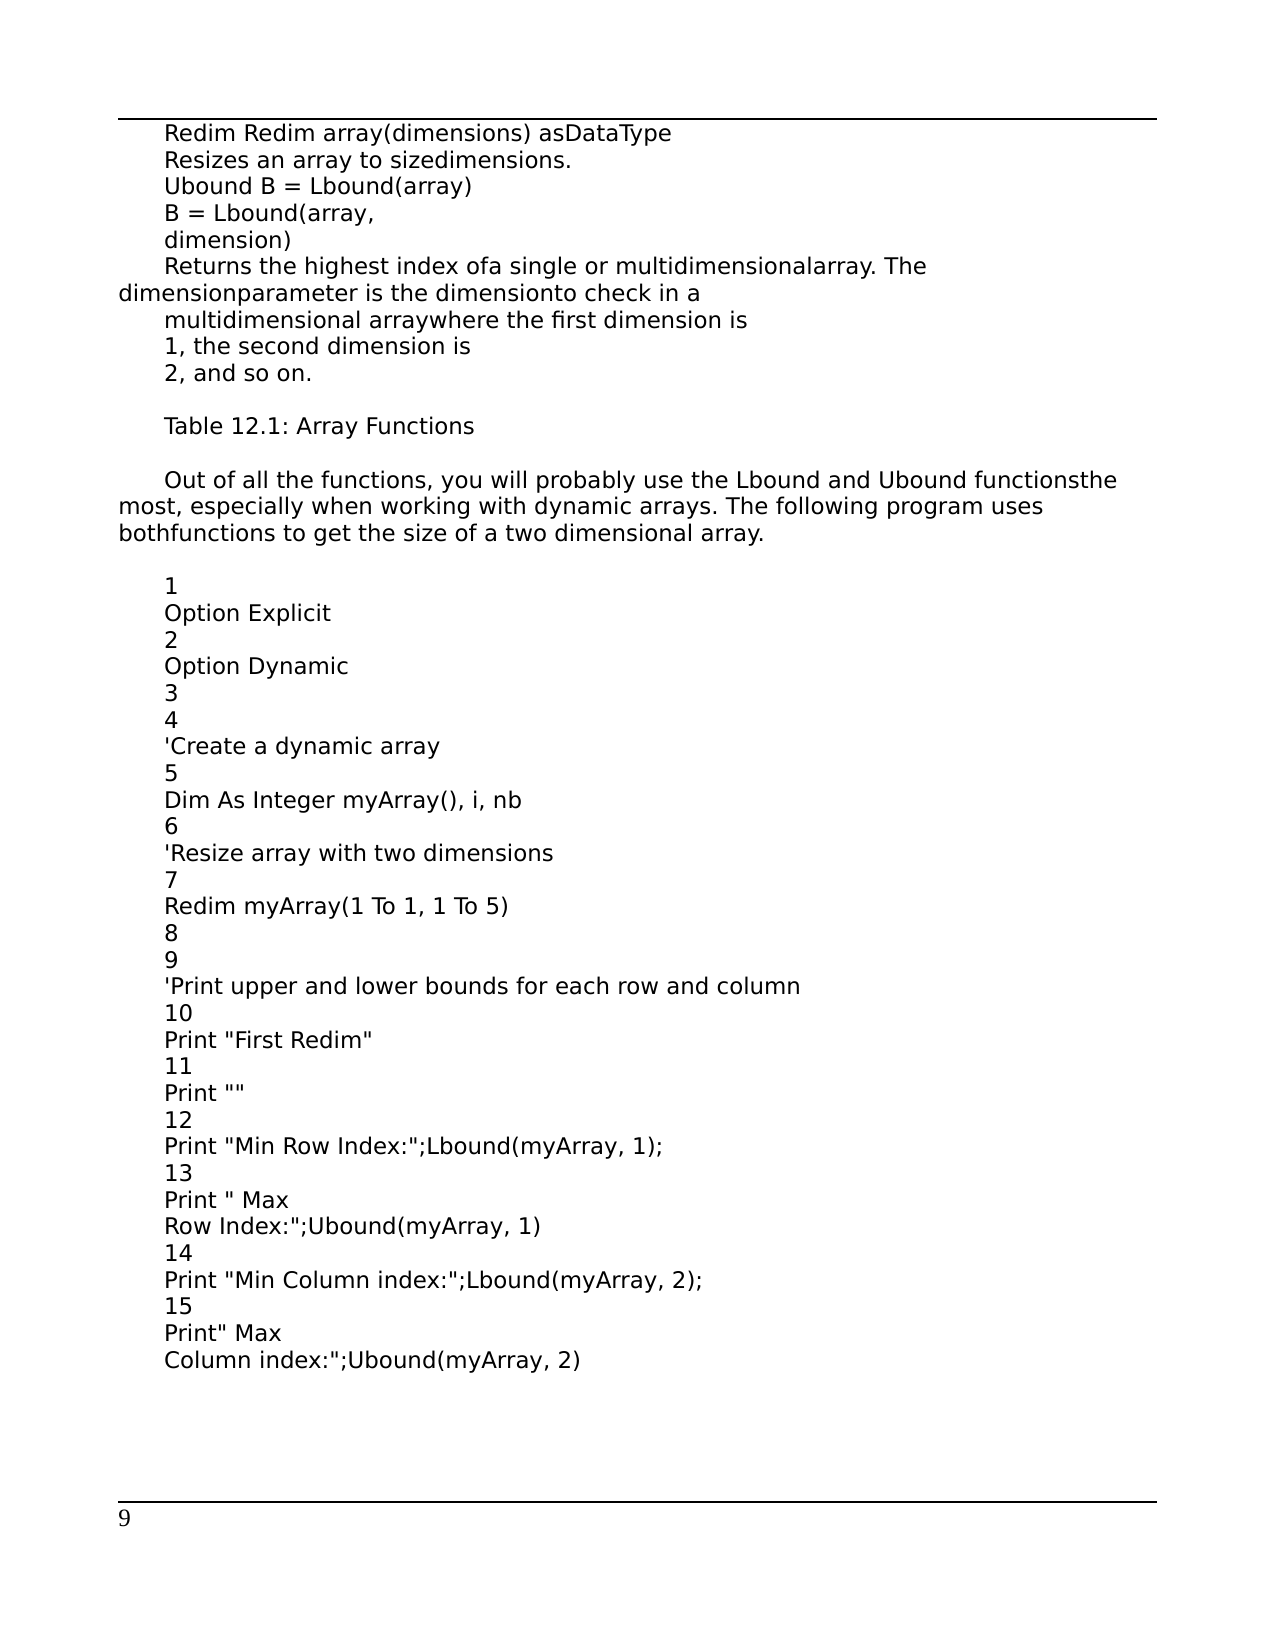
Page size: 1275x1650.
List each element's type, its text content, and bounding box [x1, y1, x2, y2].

text 7 [118, 867, 1157, 893]
text 10 [118, 1000, 1157, 1027]
text 5 [118, 760, 1157, 787]
text Redim Redim array(dimensions) asDataType [118, 120, 1157, 147]
text Print " Max [118, 1187, 1157, 1213]
text 15 [118, 1293, 1157, 1320]
text 'Create a dynamic array [118, 733, 1157, 760]
text 1, the second dimension is [118, 333, 1157, 360]
text Resizes an array to sizedimensions. [118, 147, 1157, 173]
text Print "Min Column index:";Lbound(myArray, 2); [118, 1267, 1157, 1293]
text 6 [118, 813, 1157, 840]
text Print "" [118, 1080, 1157, 1107]
text 14 [118, 1240, 1157, 1267]
text Ubound B = Lbound(array) [118, 173, 1157, 200]
text Redim myArray(1 To 1, 1 To 5) [118, 893, 1157, 920]
text multidimensional arraywhere the first dimension is [118, 307, 1157, 333]
text 'Resize array with two dimensions [118, 840, 1157, 867]
text Row Index:";Ubound(myArray, 1) [118, 1213, 1157, 1240]
text Option Dynamic [118, 653, 1157, 680]
text 2, and so on. [118, 360, 1157, 387]
text 13 [118, 1160, 1157, 1187]
text Dim As Integer myArray(), i, nb [118, 787, 1157, 813]
text Print "Min Row Index:";Lbound(myArray, 1); [118, 1133, 1157, 1160]
text 12 [118, 1107, 1157, 1133]
text B = Lbound(array, [118, 200, 1157, 227]
text dimension) [118, 227, 1157, 253]
text Returns the highest index ofa single or multidimensionalarray. The dimensionparameter is the dimensionto check in a [118, 253, 1157, 307]
text 11 [118, 1053, 1157, 1080]
text 'Print upper and lower bounds for each row and column [118, 973, 1157, 1000]
text 2 [118, 627, 1157, 653]
text Print "First Redim" [118, 1027, 1157, 1053]
text Print" Max [118, 1320, 1157, 1347]
text Column index:";Ubound(myArray, 2) [118, 1347, 1157, 1373]
text Table 12.1: Array Functions [118, 413, 1157, 440]
text 9 [118, 947, 1157, 973]
text 8 [118, 920, 1157, 947]
text 3 [118, 680, 1157, 707]
text 4 [118, 707, 1157, 733]
text 1 [118, 573, 1157, 600]
text Out of all the functions, you will probably use the Lbound and Ubound functionsthe most, especially when working with dynamic arrays. The following program uses bothfunctions to get the size of a two dimensional array. [118, 467, 1157, 547]
text Option Explicit [118, 600, 1157, 627]
